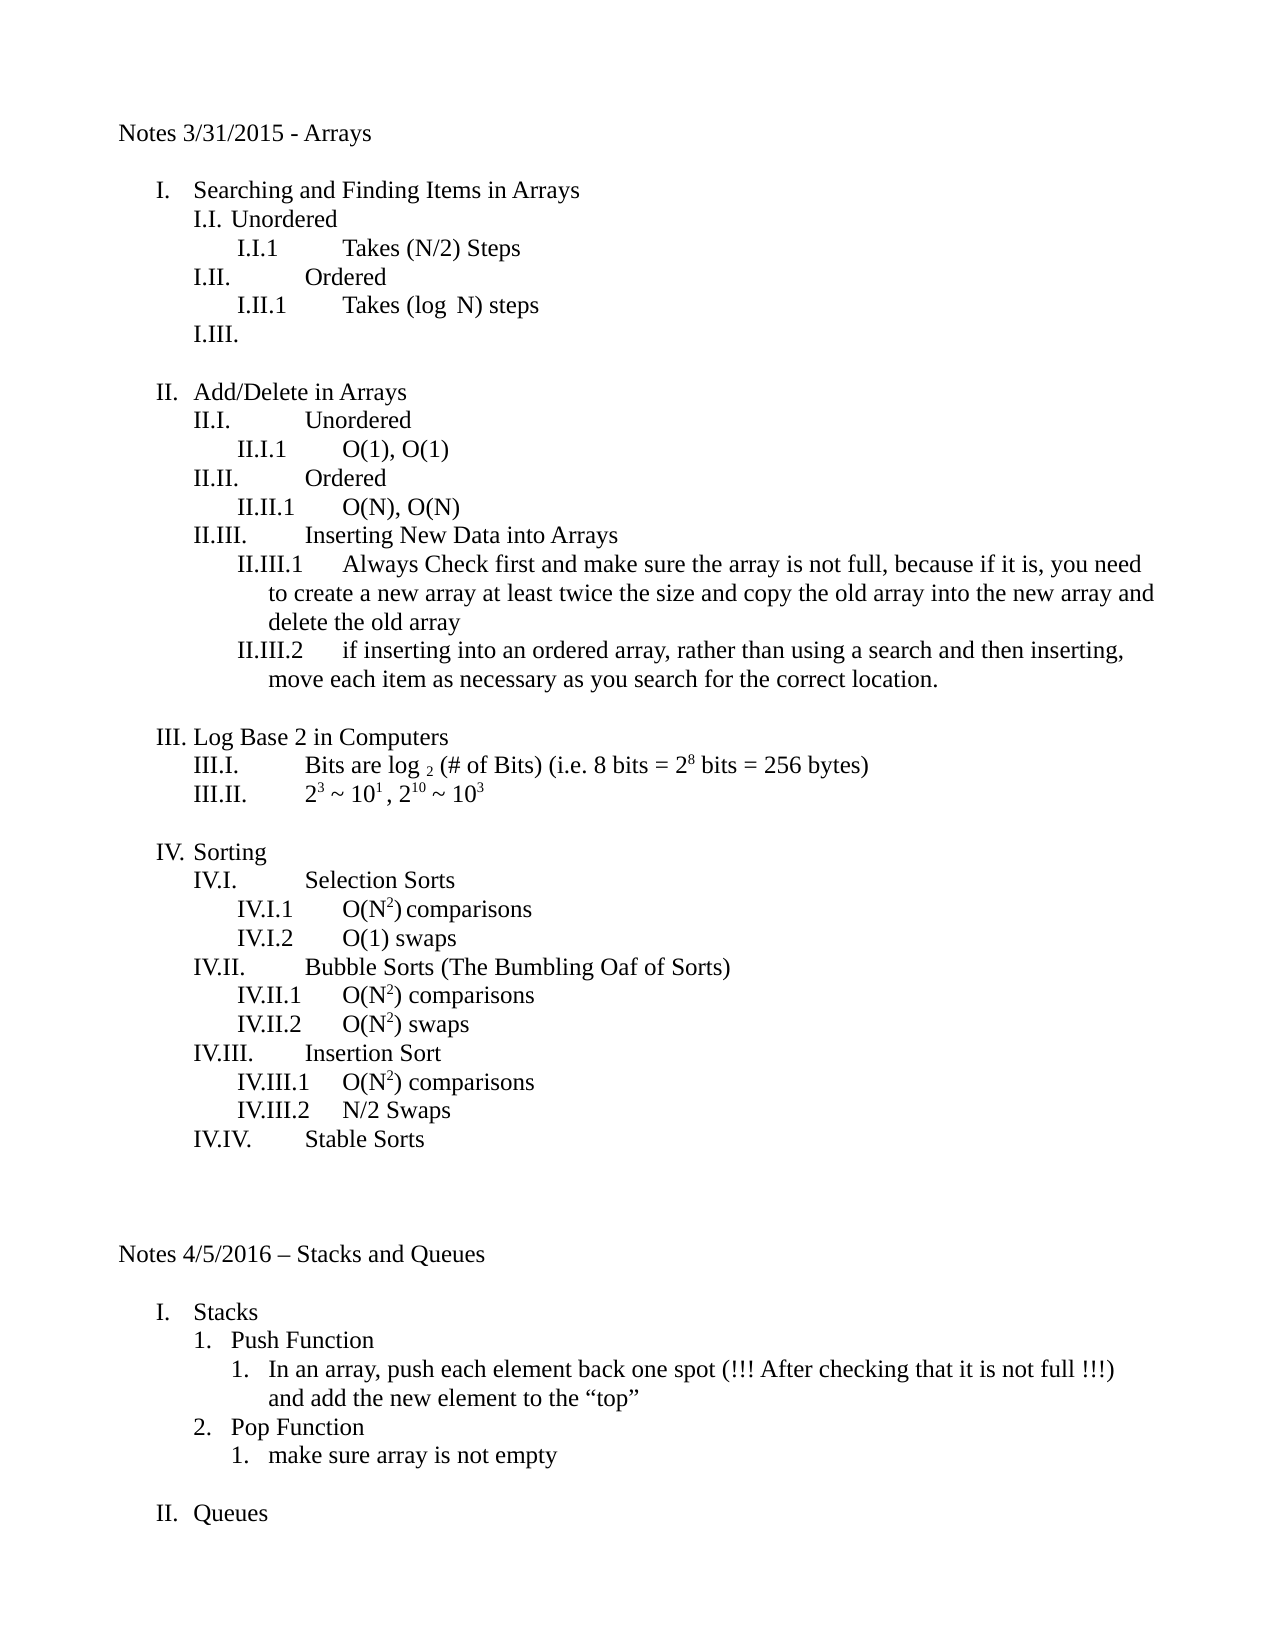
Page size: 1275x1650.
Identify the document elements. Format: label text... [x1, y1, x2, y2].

text Notes 3/31/2015 - Arrays [118, 118, 1157, 147]
list Always Check first and make sure the array is not full, because if it is, you need to create a new array at least twice the size and copy the old array into the new array and delete the old array [231, 549, 1157, 636]
list O(N2) comparisons [231, 1067, 1157, 1096]
list if inserting into an ordered array, rather than using a search and then inserting, move each item as necessary as you search for the correct location. [231, 636, 1157, 693]
list Takes (N/2) Steps [231, 233, 1157, 262]
list Unordered [193, 406, 1157, 434]
list Unordered [193, 204, 1157, 233]
list Stacks [156, 1297, 1157, 1326]
list O(N2) comparisons [231, 894, 1157, 923]
list Bits are log 2 (# of Bits) (i.e. 8 bits = 28 bits = 256 bytes) [193, 751, 1157, 779]
list Selection Sorts [193, 866, 1157, 894]
list O(1) swaps [231, 923, 1157, 952]
list O(1), O(1) [231, 434, 1157, 463]
list Bubble Sorts (The Bumbling Oaf of Sorts) [193, 952, 1157, 981]
list Add/Delete in Arrays [156, 377, 1157, 406]
list make sure array is not empty [231, 1441, 1157, 1469]
list O(N2) comparisons [231, 981, 1157, 1009]
list Inserting New Data into Arrays [193, 521, 1157, 549]
list Pop Function [193, 1412, 1157, 1441]
list Queues [156, 1498, 1157, 1527]
list O(N2) swaps [231, 1009, 1157, 1038]
list Takes (log N) steps [231, 291, 1157, 319]
list Stable Sorts [193, 1124, 1157, 1153]
list Sorting [156, 837, 1157, 866]
list In an array, push each element back one spot (!!! After checking that it is not full !!!) and add the new element to the “top” [231, 1354, 1157, 1412]
list Searching and Finding Items in Arrays [156, 176, 1157, 204]
list Ordered [193, 262, 1157, 291]
list Push Function [193, 1326, 1157, 1354]
list Log Base 2 in Computers [156, 722, 1157, 751]
text Notes 4/5/2016 – Stacks and Queues [118, 1239, 1157, 1268]
list Insertion Sort [193, 1038, 1157, 1067]
list O(N), O(N) [231, 492, 1157, 521]
list Ordered [193, 463, 1157, 492]
list N/2 Swaps [231, 1096, 1157, 1124]
list 23 ~ 101 , 210 ~ 103 [193, 779, 1157, 808]
